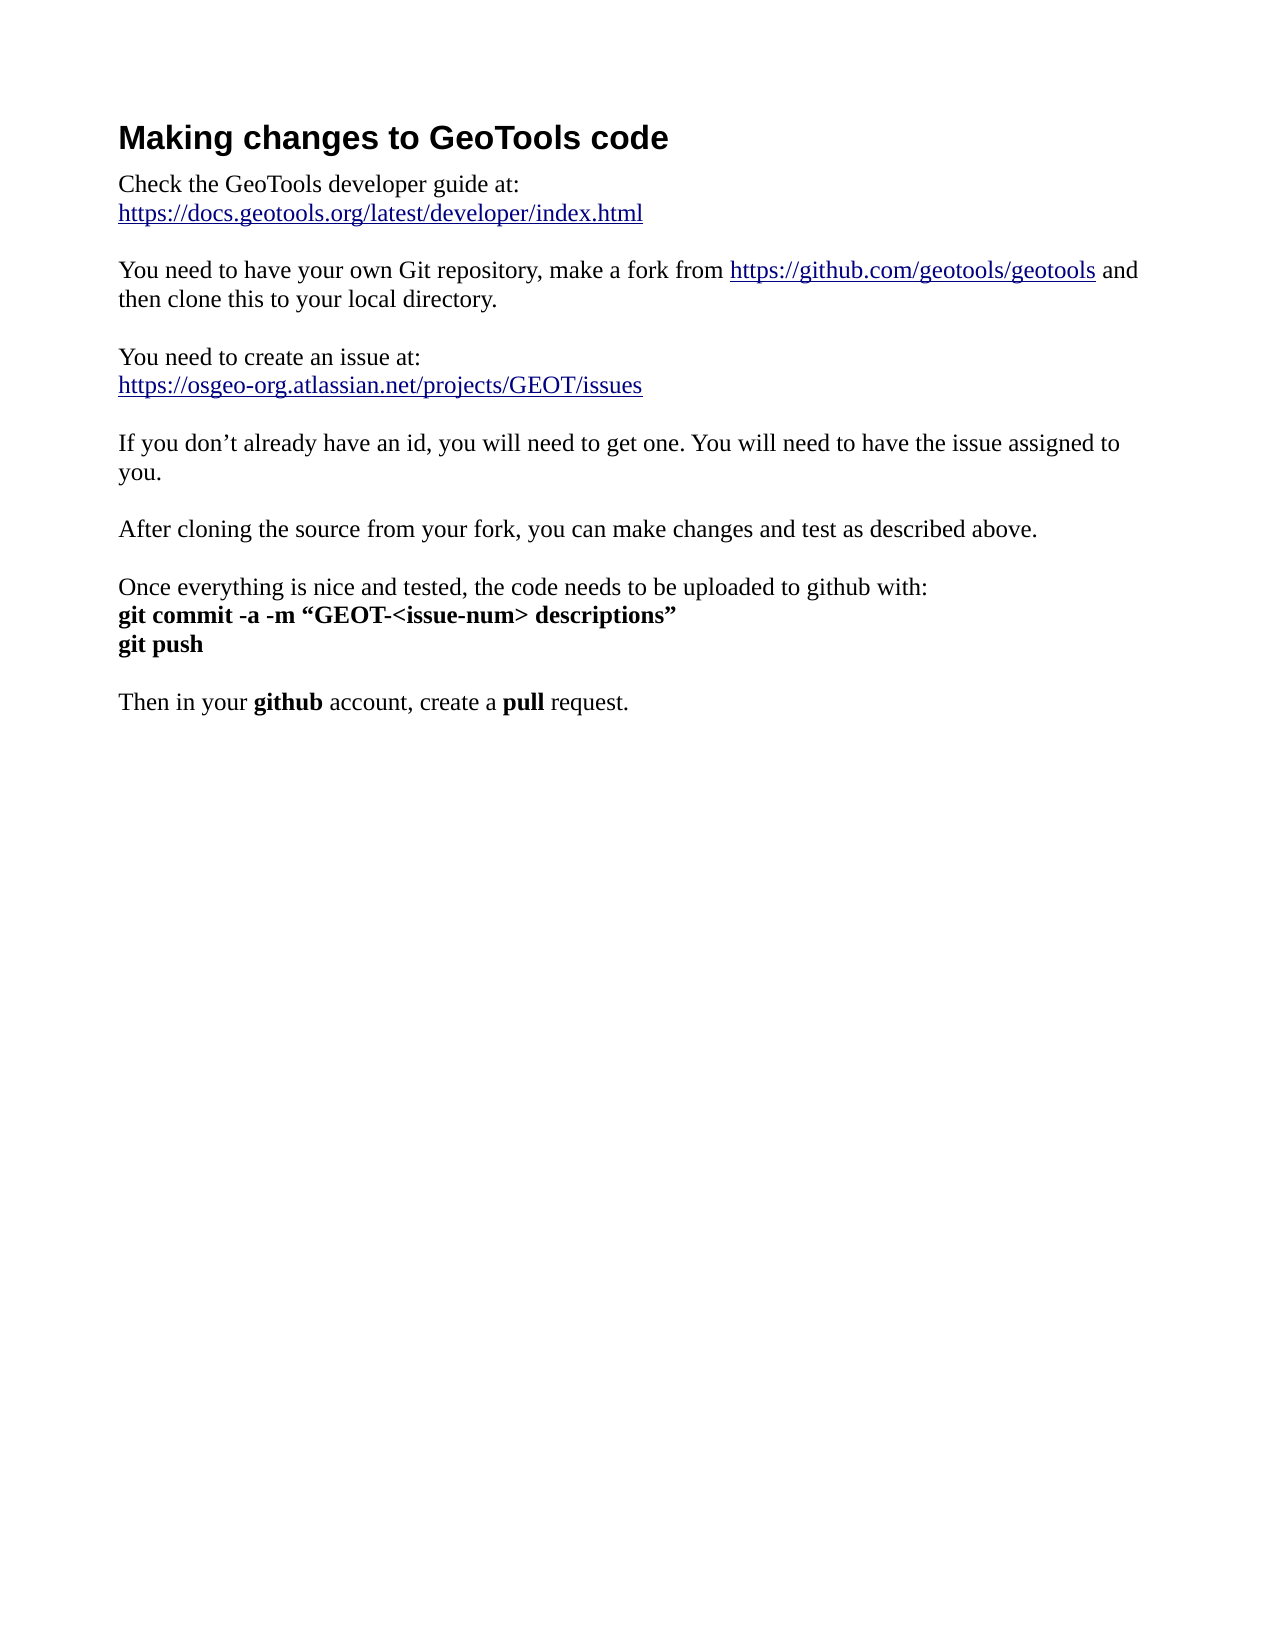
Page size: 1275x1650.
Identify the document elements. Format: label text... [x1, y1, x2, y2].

text If you don’t already have an id, you will need to get one. You will need to have the issue assigned to you. [118, 428, 1157, 486]
text After cloning the source from your fork, you can make changes and test as described above. [118, 514, 1157, 543]
subtitle Making changes to GeoTools code [118, 118, 1157, 157]
text Then in your github account, create a pull request. [118, 687, 1157, 716]
text https://osgeo-org.atlassian.net/projects/GEOT/issues [118, 371, 1157, 399]
text You need to have your own Git repository, make a fork from https://github.com/geotools/geotools and then clone this to your local directory. [118, 256, 1157, 313]
text Check the GeoTools developer guide at: https://docs.geotools.org/latest/developer/index.html [118, 169, 1157, 227]
text Once everything is nice and tested, the code needs to be uploaded to github with: git commit -a -m “GEOT-<issue-num> descriptions” git push [118, 572, 1157, 658]
text You need to create an issue at: [118, 342, 1157, 371]
